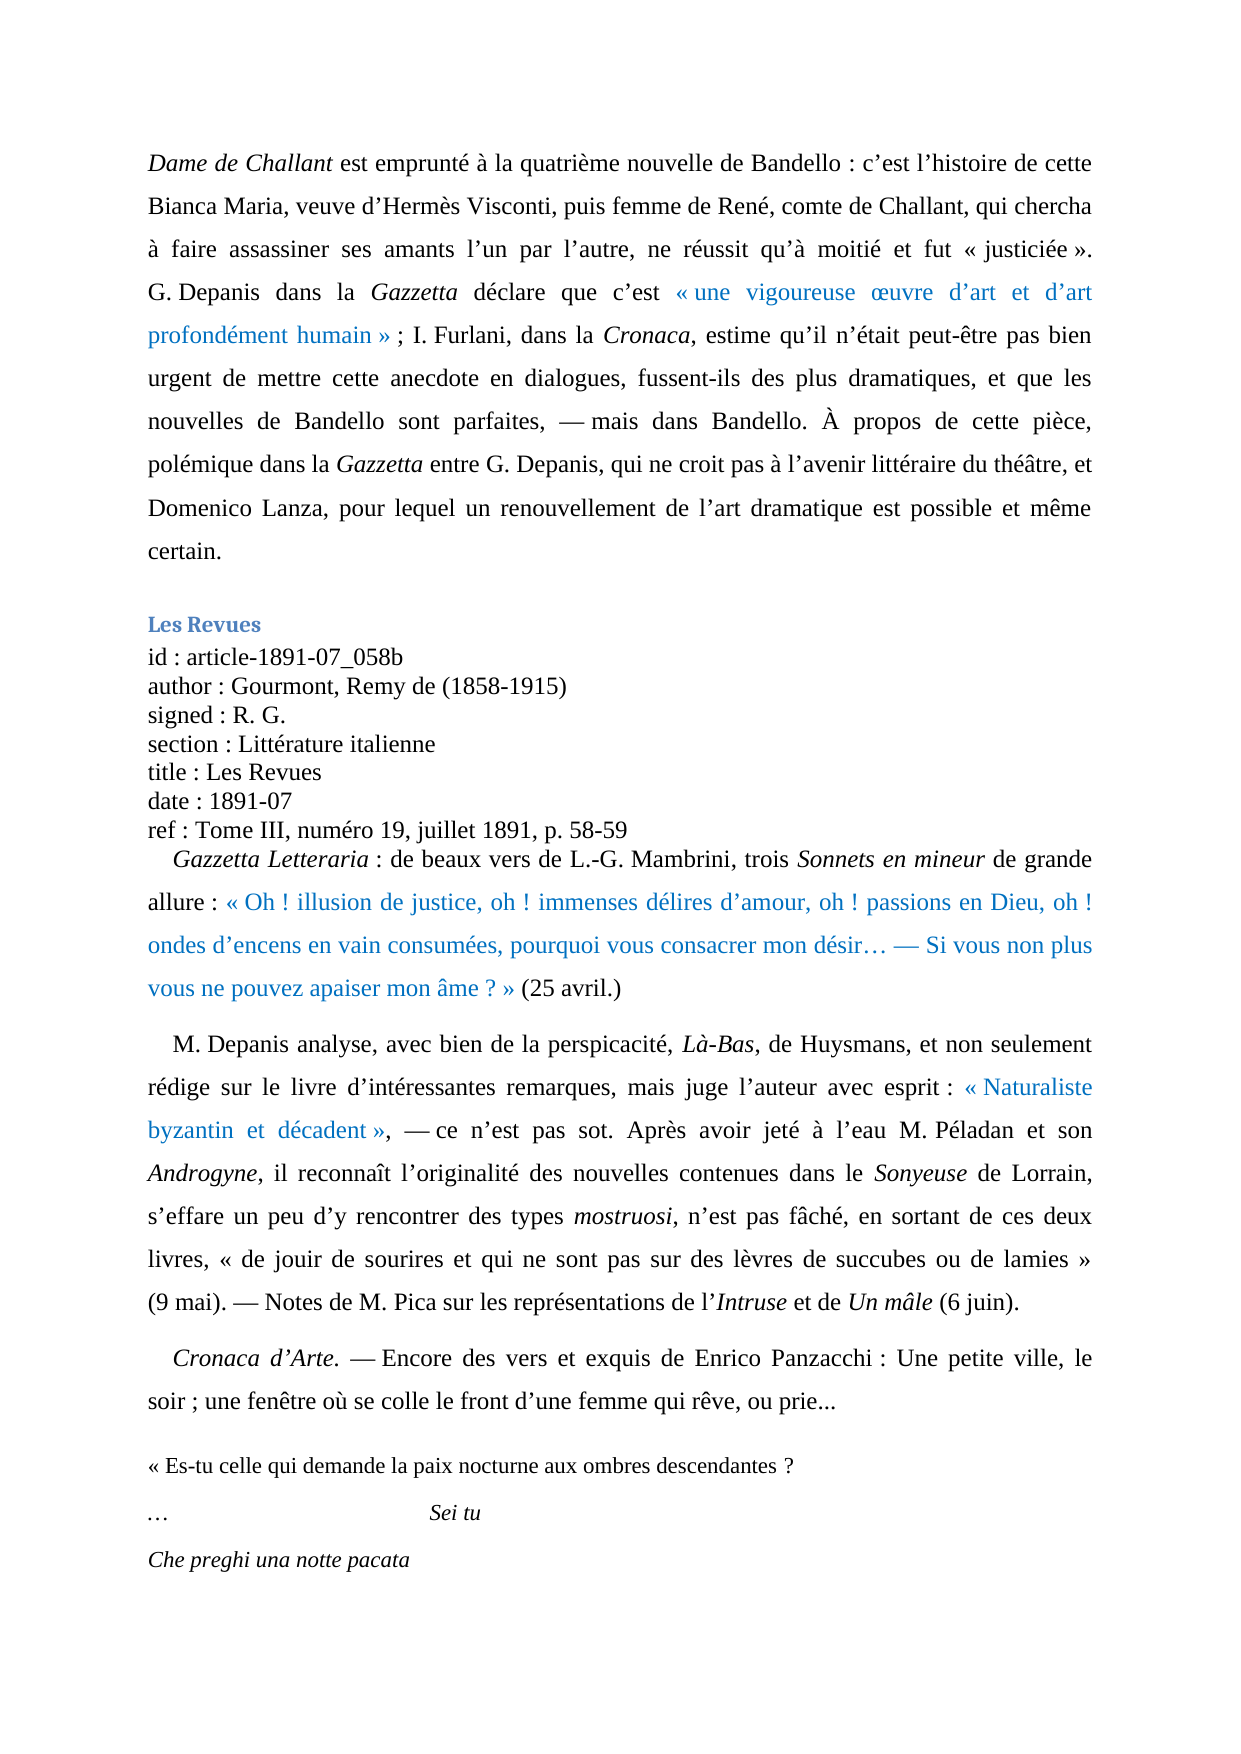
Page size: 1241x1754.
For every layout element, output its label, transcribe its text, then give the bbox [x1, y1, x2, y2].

subtitle Les Revues [148, 612, 1093, 638]
text title : Les Revues [148, 757, 1093, 786]
text « Es-tu celle qui demande la paix nocturne aux ombres descendantes ? [148, 1452, 1093, 1478]
text author : Gourmont, Remy de (1858-1915) [148, 671, 1093, 700]
text Cronaca d’Arte. — Encore des vers et exquis de Enrico Panzacchi : Une petite ville, le soir ; une fenêtre où se colle le front d’une femme qui rêve, ou prie... [148, 1343, 1093, 1415]
text date : 1891-07 [148, 786, 1093, 815]
text signed : R. G. [148, 700, 1093, 729]
text Dame de Challant est emprunté à la quatrième nouvelle de Bandello : c’est l’histoire de cette Bianca Maria, veuve d’Hermès Visconti, puis femme de René, comte de Challant, qui chercha à faire assassiner ses amants l’un par l’autre, ne réussit qu’à moitié et fut « justiciée ». G. Depanis dans la Gazzetta déclare que c’est « une vigoureuse œuvre d’art et d’art profondément humain » ; I. Furlani, dans la Cronaca, estime qu’il n’était peut-être pas bien urgent de mettre cette anecdote en dialogues, fussent-ils des plus dramatiques, et que les nouvelles de Bandello sont parfaites, — mais dans Bandello. À propos de cette pièce, polémique dans la Gazzetta entre G. Depanis, qui ne croit pas à l’avenir littéraire du théâtre, et Domenico Lanza, pour lequel un renouvellement de l’art dramatique est possible et même certain. [148, 148, 1093, 564]
text section : Littérature italienne [148, 729, 1093, 757]
text Che preghi una notte pacata [148, 1547, 1093, 1573]
text Gazzetta Letteraria : de beaux vers de L.-G. Mambrini, trois Sonnets en mineur de grande allure : « Oh ! illusion de justice, oh ! immenses délires d’amour, oh ! passions en Dieu, oh ! ondes d’encens en vain consumées, pourquoi vous consacrer mon désir… — Si vous non plus vous ne pouvez apaiser mon âme ? » (25 avril.) [148, 844, 1093, 1002]
text id : article-1891-07_058b [148, 642, 1093, 671]
text M. Depanis analyse, avec bien de la perspicacité, Là-Bas, de Huysmans, et non seulement rédige sur le livre d’intéressantes remarques, mais juge l’auteur avec esprit : « Naturaliste byzantin et décadent », — ce n’est pas sot. Après avoir jeté à l’eau M. Péladan et son Androgyne, il reconnaît l’originalité des nouvelles contenues dans le Sonyeuse de Lorrain, s’effare un peu d’y rencontrer des types mostruosi, n’est pas fâché, en sortant de ces deux livres, « de jouir de sourires et qui ne sont pas sur des lèvres de succubes ou de lamies » (9 mai). — Notes de M. Pica sur les représentations de l’Intruse et de Un mâle (6 juin). [148, 1029, 1093, 1316]
text ref : Tome III, numéro 19, juillet 1891, p. 58-59 [148, 815, 1093, 844]
text … Sei tu [148, 1499, 1093, 1526]
